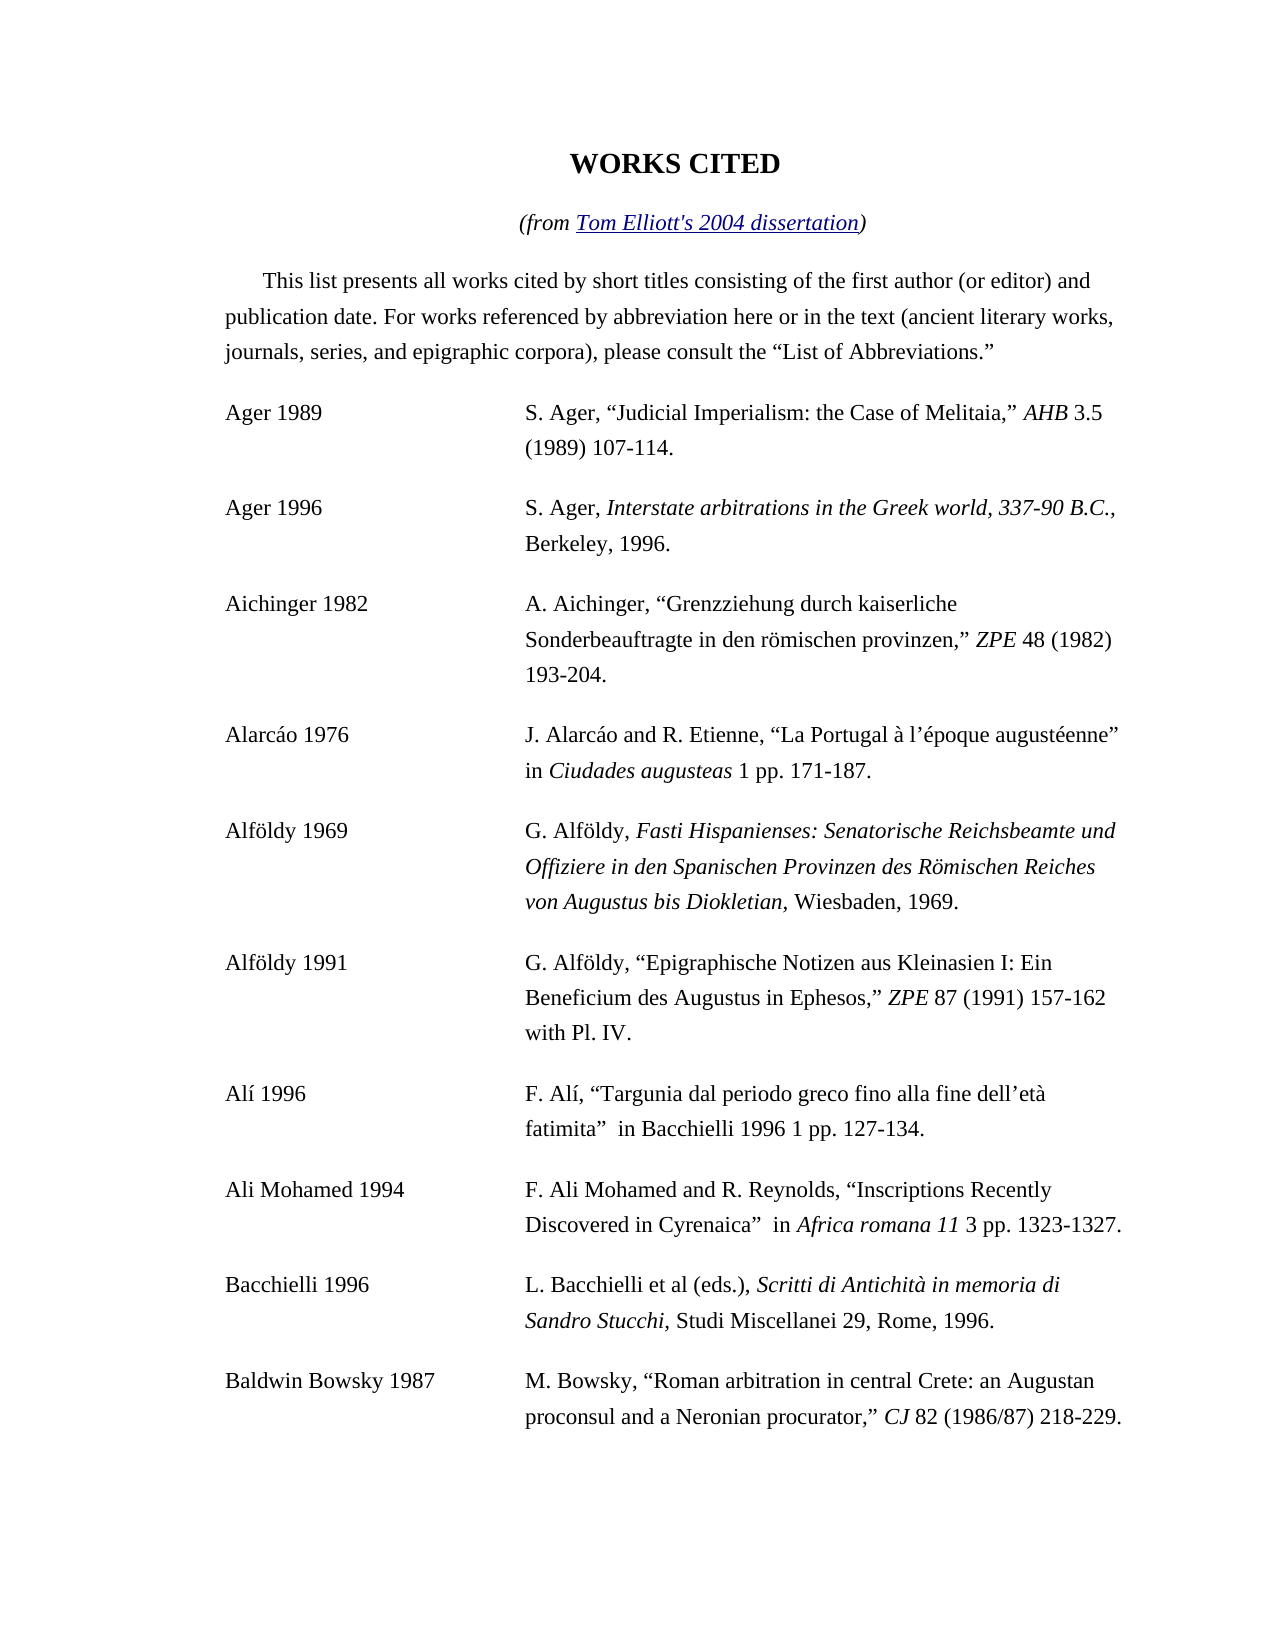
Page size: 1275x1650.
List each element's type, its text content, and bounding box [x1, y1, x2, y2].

text Alí 1996 F. Alí, “Targunia dal periodo greco fino alla fine dell’età fatimita” in Bacchielli 1996 1 pp. 127-134. [225, 1073, 1125, 1144]
text Ager 1996 S. Ager, Interstate arbitrations in the Greek world, 337-90 B.C., Berkeley, 1996. [225, 487, 1125, 558]
text (from Tom Elliott's 2004 dissertation) [225, 202, 1125, 237]
text Alföldy 1991 G. Alföldy, “Epigraphische Notizen aus Kleinasien I: Ein Beneficium des Augustus in Ephesos,” ZPE 87 (1991) 157-162 with Pl. IV. [225, 942, 1125, 1048]
text Aichinger 1982 A. Aichinger, “Grenzziehung durch kaiserliche Sonderbeauftragte in den römischen provinzen,” ZPE 48 (1982) 193-204. [225, 583, 1125, 689]
subtitle Works Cited [225, 150, 1125, 179]
text Alarcáo 1976 J. Alarcáo and R. Etienne, “La Portugal à l’époque augustéenne” in Ciudades augusteas 1 pp. 171-187. [225, 714, 1125, 785]
text Baldwin Bowsky 1987 M. Bowsky, “Roman arbitration in central Crete: an Augustan proconsul and a Neronian procurator,” CJ 82 (1986/87) 218-229. [225, 1360, 1125, 1431]
text Alföldy 1969 G. Alföldy, Fasti Hispanienses: Senatorische Reichsbeamte und Offiziere in den Spanischen Provinzen des Römischen Reiches von Augustus bis Diokletian, Wiesbaden, 1969. [225, 810, 1125, 917]
text Ager 1989 S. Ager, “Judicial Imperialism: the Case of Melitaia,” AHB 3.5 (1989) 107-114. [225, 392, 1125, 462]
text Ali Mohamed 1994 F. Ali Mohamed and R. Reynolds, “Inscriptions Recently Discovered in Cyrenaica” in Africa romana 11 3 pp. 1323-1327. [225, 1169, 1125, 1239]
text This list presents all works cited by short titles consisting of the first author (or editor) and publication date. For works referenced by abbreviation here or in the text (ancient literary works, journals, series, and epigraphic corpora), please consult the “List of Abbreviations.” [225, 260, 1125, 367]
text Bacchielli 1996 L. Bacchielli et al (eds.), Scritti di Antichità in memoria di Sandro Stucchi, Studi Miscellanei 29, Rome, 1996. [225, 1264, 1125, 1335]
